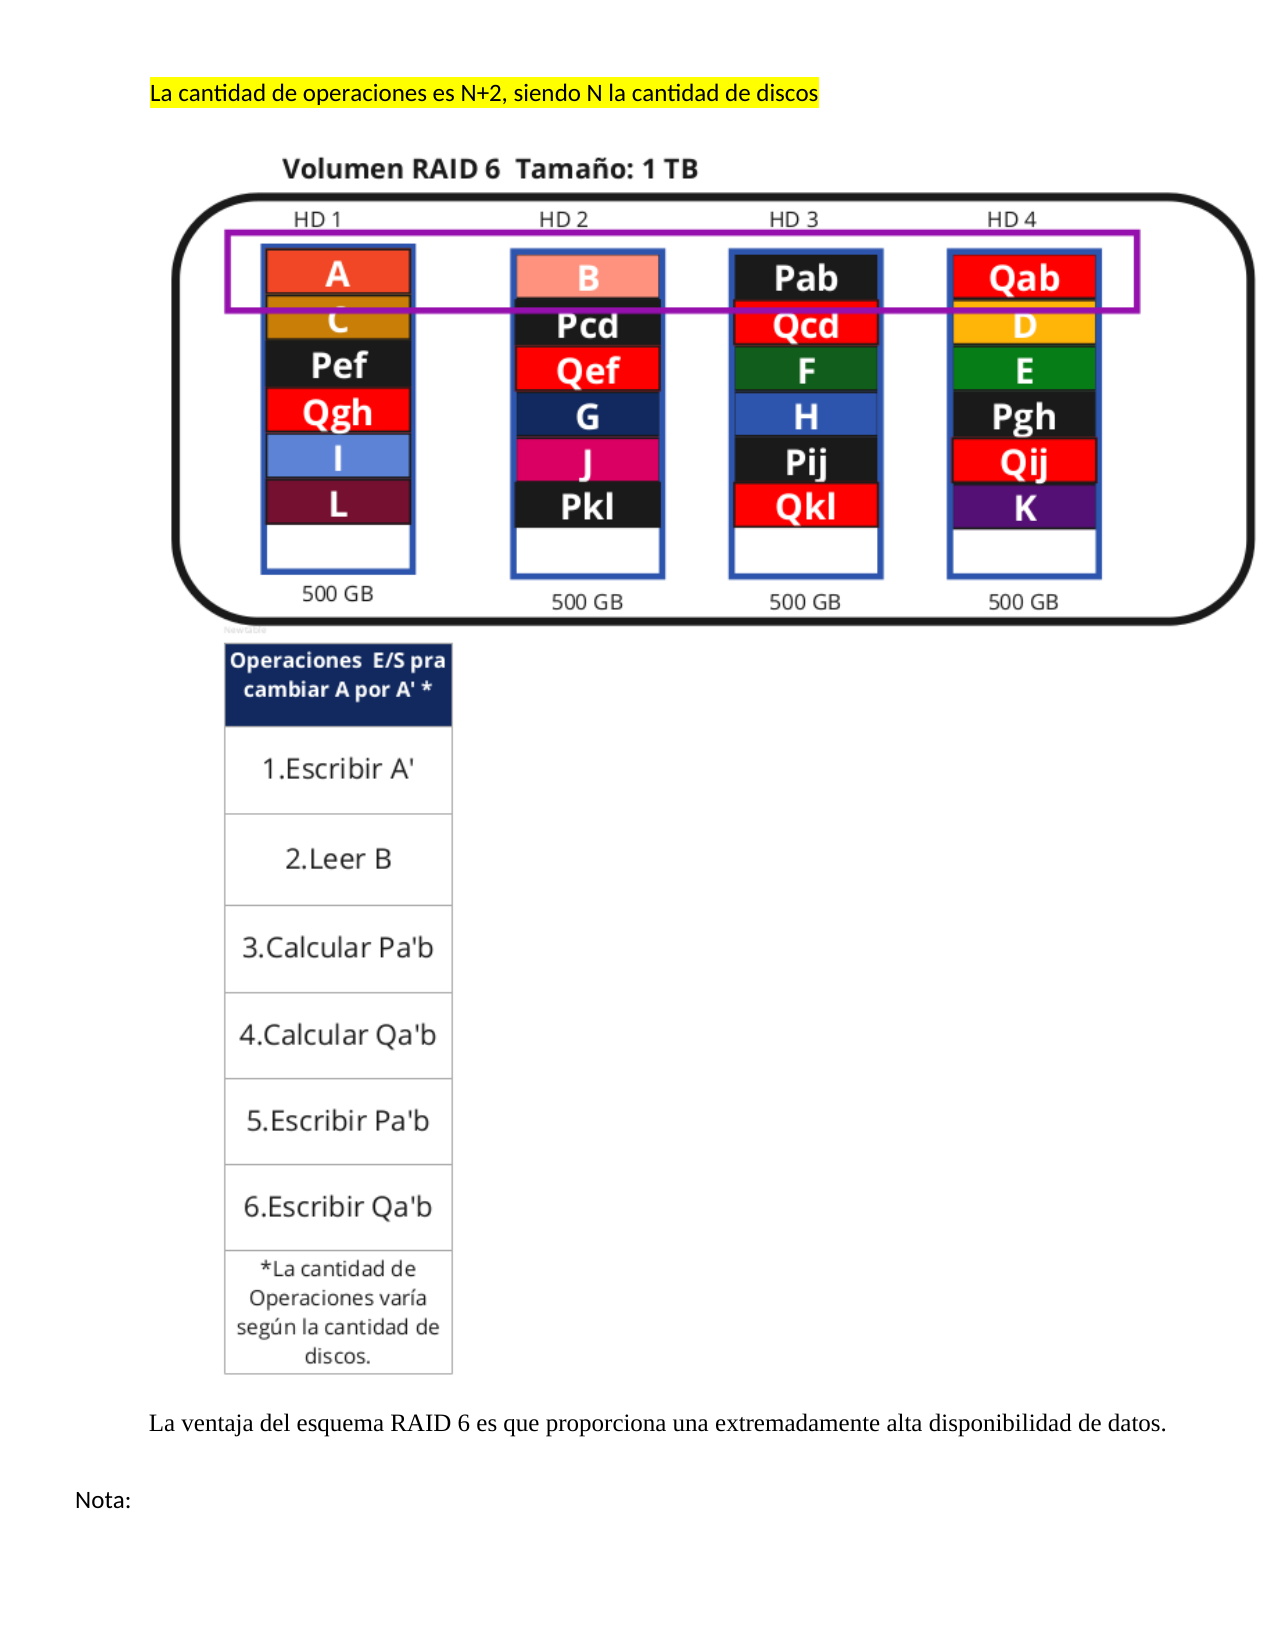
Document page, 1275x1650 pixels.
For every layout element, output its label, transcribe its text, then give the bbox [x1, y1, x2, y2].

text Nota: [75, 1485, 1212, 1515]
text La ventaja del esquema RAID 6 es que proporciona una extremadamente alta disponibilidad de datos. [149, 1408, 1212, 1437]
text La cantidad de operaciones es N+2, siendo N la cantidad de discos [150, 77, 1212, 108]
picture [148, 126, 1263, 1390]
